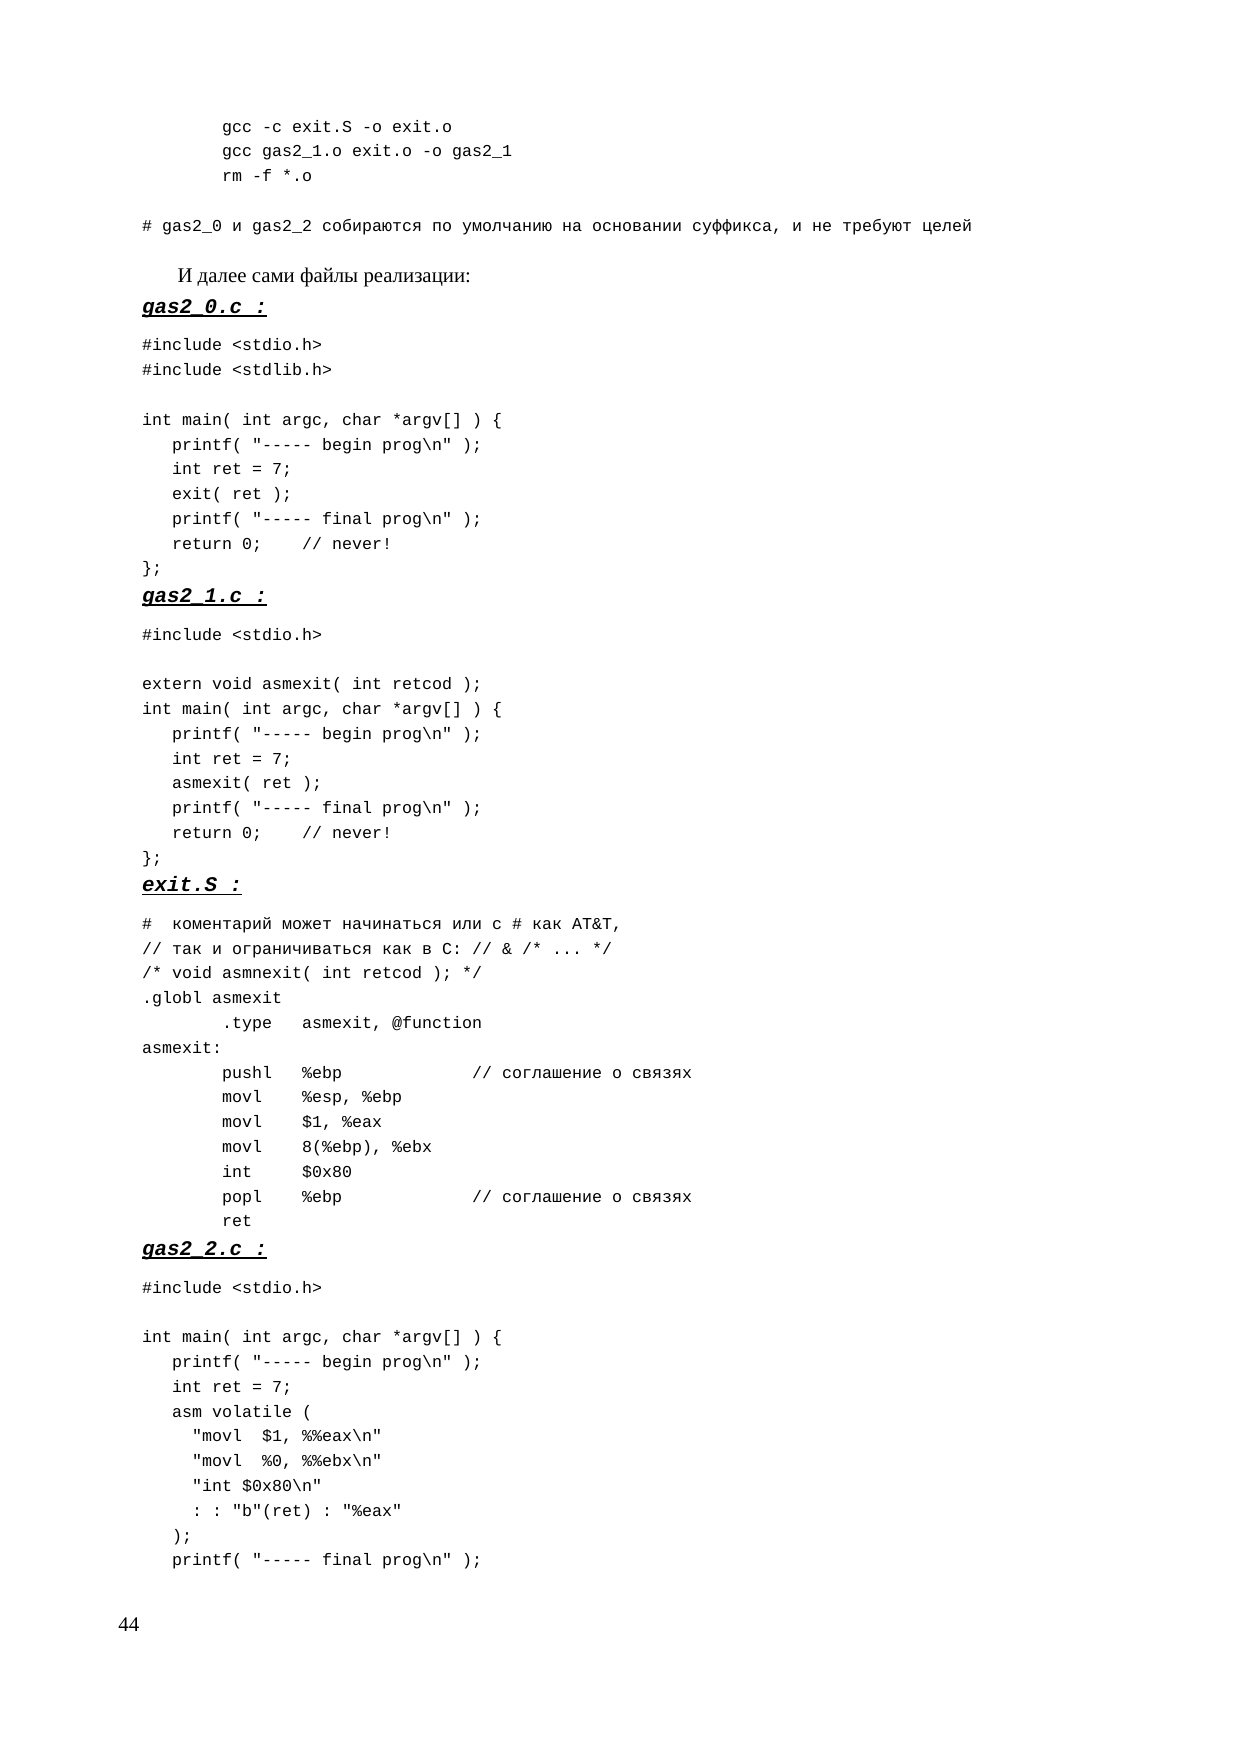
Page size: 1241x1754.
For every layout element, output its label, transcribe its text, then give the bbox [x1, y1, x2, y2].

text return 0; // never! [142, 535, 1122, 554]
text #include <stdio.h> [142, 337, 1122, 356]
text movl 8(%ebp), %ebx [142, 1139, 1122, 1157]
text И далее сами файлы реализации: [118, 263, 1122, 287]
text printf( "----- begin prog\n" ); [142, 725, 1122, 744]
text /* void asmnexit( int retcod ); */ [142, 965, 1122, 984]
text gas2_2.c : [142, 1238, 1122, 1261]
text rm -f *.o [142, 168, 1122, 187]
text "movl %0, %%ebx\n" [142, 1453, 1122, 1472]
text ret [142, 1213, 1122, 1232]
text printf( "----- final prog\n" ); [142, 511, 1122, 529]
text int main( int argc, char *argv[] ) { [142, 701, 1122, 719]
text gas2_1.c : [142, 585, 1122, 608]
text pushl %ebp // соглашение о связях [142, 1064, 1122, 1083]
text "movl $1, %%eax\n" [142, 1428, 1122, 1447]
text exit.S : [142, 874, 1122, 898]
text .type asmexit, @function [142, 1015, 1122, 1033]
text #include <stdio.h> [142, 626, 1122, 645]
text exit( ret ); [142, 486, 1122, 504]
text gcc gas2_1.o exit.o -o gas2_1 [142, 143, 1122, 162]
text "int $0x80\n" [142, 1477, 1122, 1496]
text popl %ebp // соглашение о связях [142, 1188, 1122, 1207]
text ); [142, 1527, 1122, 1546]
text printf( "----- final prog\n" ); [142, 1552, 1122, 1571]
text extern void asmexit( int retcod ); [142, 676, 1122, 695]
text }; [142, 849, 1122, 868]
text #include <stdlib.h> [142, 362, 1122, 381]
text int $0x80 [142, 1163, 1122, 1182]
text movl $1, %eax [142, 1114, 1122, 1133]
text movl %esp, %ebp [142, 1089, 1122, 1108]
text : : "b"(ret) : "%eax" [142, 1502, 1122, 1521]
text int ret = 7; [142, 461, 1122, 480]
text .globl asmexit [142, 990, 1122, 1009]
text asm volatile ( [142, 1403, 1122, 1422]
text gas2_0.c : [142, 296, 1122, 319]
text return 0; // never! [142, 824, 1122, 843]
text asmexit( ret ); [142, 775, 1122, 794]
text }; [142, 560, 1122, 579]
text printf( "----- begin prog\n" ); [142, 436, 1122, 455]
text int main( int argc, char *argv[] ) { [142, 411, 1122, 430]
text int ret = 7; [142, 1378, 1122, 1397]
text printf( "----- begin prog\n" ); [142, 1353, 1122, 1372]
text # коментарий может начинаться или с # как AT&T, [142, 916, 1122, 934]
text #include <stdio.h> [142, 1279, 1122, 1298]
text int ret = 7; [142, 750, 1122, 769]
text int main( int argc, char *argv[] ) { [142, 1329, 1122, 1348]
text gcc -c exit.S -o exit.o [142, 118, 1122, 137]
text // так и ограничиваться как в C: // & /* ... */ [142, 940, 1122, 959]
text # gas2_0 и gas2_2 собираются по умолчанию на основании суффикса, и не требуют целей [142, 217, 1122, 236]
text printf( "----- final prog\n" ); [142, 800, 1122, 819]
text asmexit: [142, 1039, 1122, 1058]
